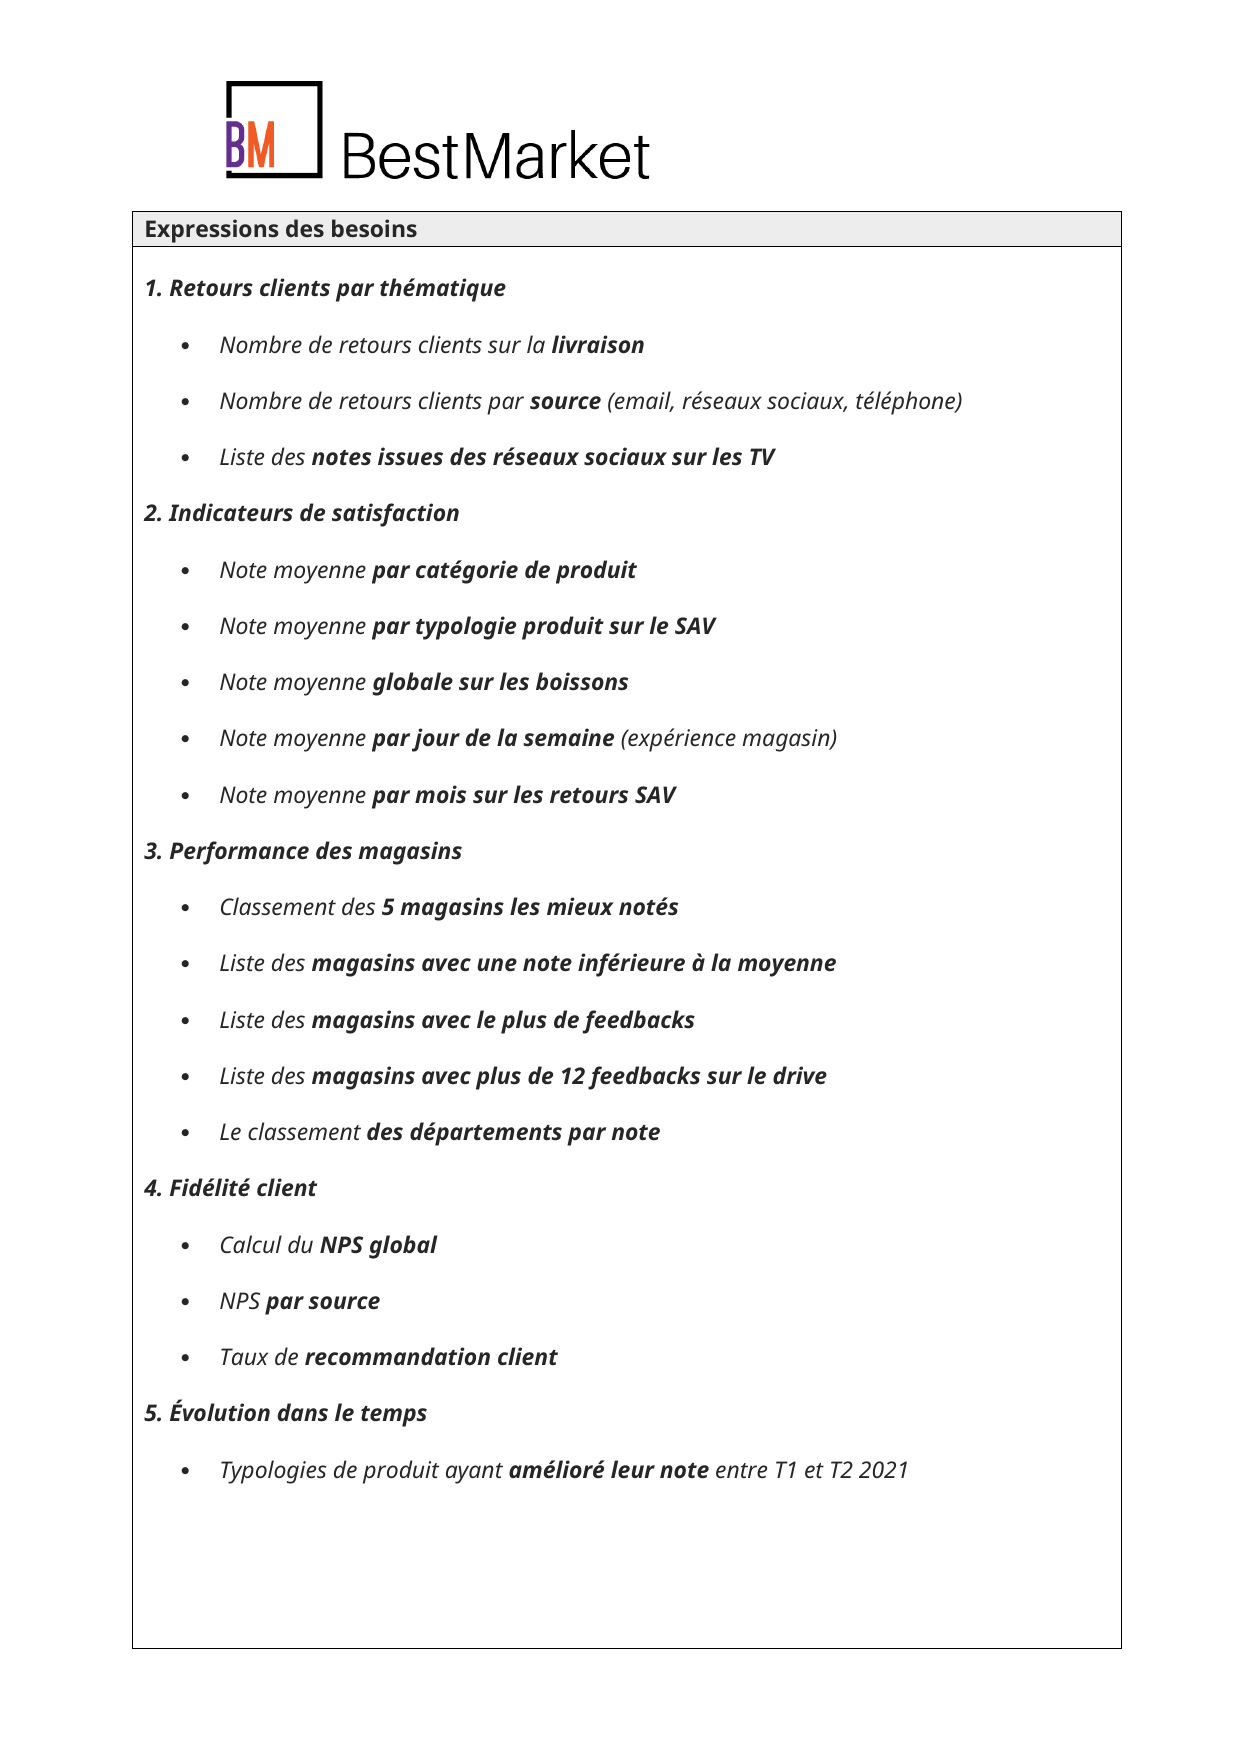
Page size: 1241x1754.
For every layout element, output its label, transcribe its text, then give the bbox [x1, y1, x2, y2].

table_header Expressions des besoins [133, 212, 1121, 246]
table_cell 1. Retours clients par thématique Nombre de retours clients sur la livraison Nombre de retours clients par source (email, réseaux sociaux, téléphone) Liste des notes issues des réseaux sociaux sur les TV 2. Indicateurs de satisfaction Note moyenne par catégorie de produit Note moyenne par typologie produit sur le SAV Note moyenne globale sur les boissons Note moyenne par jour de la semaine (expérience magasin) Note moyenne par mois sur les retours SAV 3. Performance des magasins Classement des 5 magasins les mieux notés Liste des magasins avec une note inférieure à la moyenne Liste des magasins avec le plus de feedbacks Liste des magasins avec plus de 12 feedbacks sur le drive Le classement des départements par note 4. Fidélité client Calcul du NPS global NPS par source Taux de recommandation client 5. Évolution dans le temps Typologies de produit ayant amélioré leur note entre T1 et T2 2021 [133, 247, 1121, 1648]
